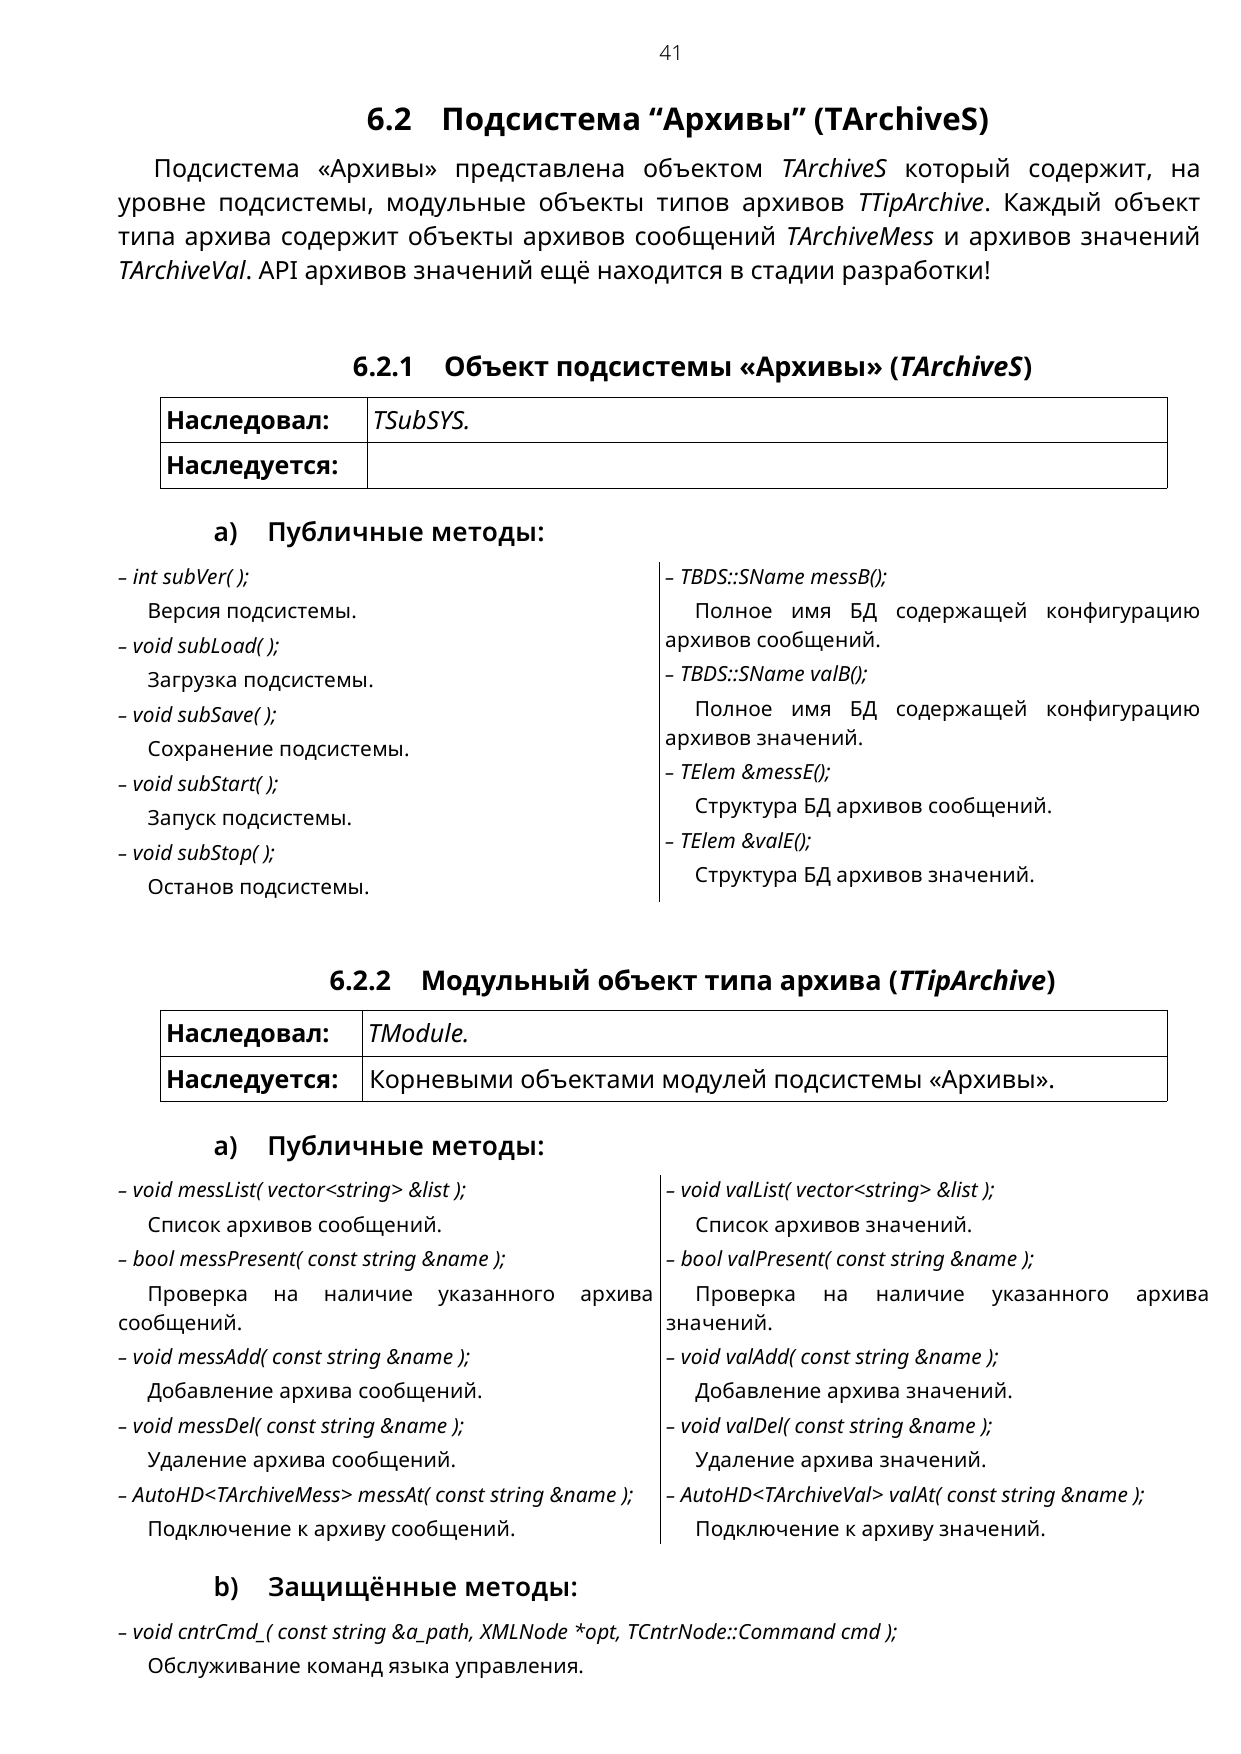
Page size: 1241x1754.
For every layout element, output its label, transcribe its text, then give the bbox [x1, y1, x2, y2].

list AutoHD<TArchiveVal> valAt( const string &name ); [666, 1480, 1210, 1508]
table_cell [368, 443, 1167, 488]
table_header Наследовал: [161, 398, 367, 442]
text Версия подсистемы. [118, 596, 653, 625]
text Обслуживание команд языка управления. [118, 1651, 1201, 1680]
text Сохранение подсистемы. [118, 734, 653, 763]
text Полное имя БД содержащей конфигурацию архивов сообщений. [665, 596, 1201, 653]
text Список архивов значений. [666, 1210, 1210, 1238]
list void subStart( ); [118, 769, 653, 797]
list void messAdd( const string &name ); [118, 1342, 654, 1370]
list void valDel( const string &name ); [666, 1411, 1210, 1439]
table_header Наследовал: [161, 1011, 362, 1056]
table_header TSubSYS. [368, 398, 1167, 442]
subtitle Подсистема “Архивы” (TArchiveS) [147, 96, 1201, 139]
table_cell Наследуется: [161, 443, 367, 488]
list TBDS::SName valB(); [665, 659, 1201, 688]
list int subVer( ); [118, 562, 653, 590]
list void valAdd( const string &name ); [666, 1342, 1210, 1370]
text Подключение к архиву сообщений. [118, 1514, 654, 1543]
subtitle Публичные методы: [206, 1126, 1201, 1163]
list void messList( vector<string> &list ); [118, 1175, 654, 1204]
text Удаление архива значений. [666, 1445, 1210, 1474]
text Проверка на наличие указанного архива значений. [666, 1279, 1210, 1336]
table_cell Наследуется: [161, 1057, 362, 1101]
subtitle Модульный объект типа архива (TTipArchive) [177, 961, 1201, 998]
text Проверка на наличие указанного архива сообщений. [118, 1279, 654, 1336]
text Останов подсистемы. [118, 872, 653, 901]
text Добавление архива сообщений. [118, 1376, 654, 1405]
list TElem &valE(); [665, 826, 1201, 854]
text Список архивов сообщений. [118, 1210, 654, 1238]
list void cntrCmd_( const string &a_path, XMLNode *opt, TCntrNode::Command cmd ); [118, 1617, 1201, 1645]
list AutoHD<TArchiveMess> messAt( const string &name ); [118, 1480, 654, 1508]
text Подключение к архиву значений. [666, 1514, 1210, 1543]
table_header TModule. [363, 1011, 1167, 1056]
text Удаление архива сообщений. [118, 1445, 654, 1474]
list void messDel( const string &name ); [118, 1411, 654, 1439]
list TBDS::SName messB(); [665, 562, 1201, 590]
list void subStop( ); [118, 838, 653, 866]
text Полное имя БД содержащей конфигурацию архивов значений. [665, 694, 1201, 751]
text Структура БД архивов сообщений. [665, 791, 1201, 820]
list void subSave( ); [118, 700, 653, 728]
table_cell Корневыми объектами модулей подсистемы «Архивы». [363, 1057, 1167, 1101]
subtitle Публичные методы: [206, 513, 1201, 549]
subtitle Защищённые методы: [206, 1568, 1201, 1604]
text Загрузка подсистемы. [118, 665, 653, 694]
text Структура БД архивов значений. [665, 860, 1201, 889]
list void valList( vector<string> &list ); [666, 1175, 1210, 1204]
list bool messPresent( const string &name ); [118, 1244, 654, 1273]
text Подсистема «Архивы» представлена объектом TArchiveS который содержит, на уровне подсистемы, модульные объекты типов архивов TTipArchive. Каждый объект типа архива содержит объекты архивов сообщений TArchiveMess и архивов значений TArchiveVal. API архивов значений ещё находится в стадии разработки! [118, 151, 1201, 287]
list void subLoad( ); [118, 631, 653, 659]
list TElem &messE(); [665, 757, 1201, 785]
subtitle Объект подсистемы «Архивы» (TArchiveS) [177, 347, 1201, 384]
text Добавление архива значений. [666, 1376, 1210, 1405]
list bool valPresent( const string &name ); [666, 1244, 1210, 1273]
text Запуск подсистемы. [118, 803, 653, 832]
